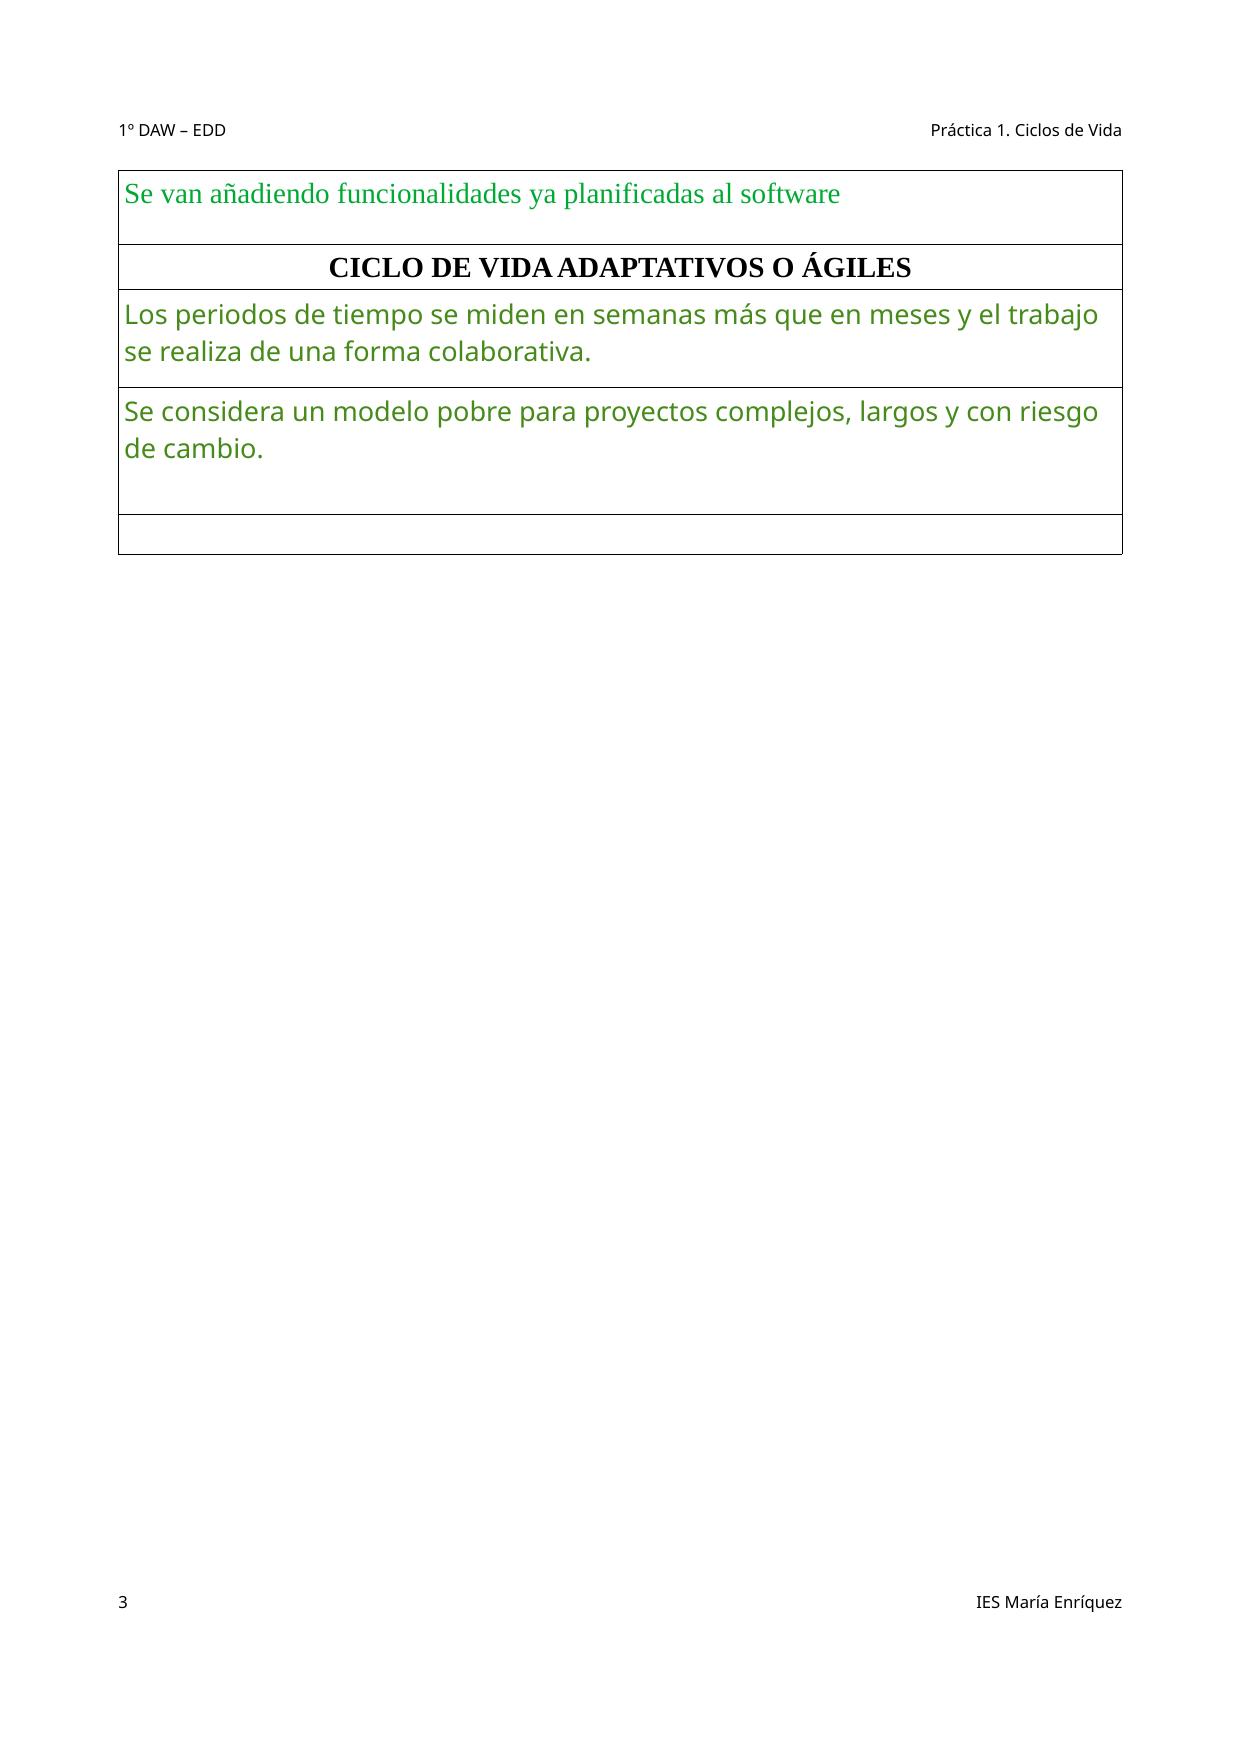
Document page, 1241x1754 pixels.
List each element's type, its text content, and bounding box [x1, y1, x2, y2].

table_cell [119, 515, 1122, 554]
table_cell Los periodos de tiempo se miden en semanas más que en meses y el trabajo se realiza de una forma colaborativa. [119, 290, 1122, 387]
table_cell Se considera un modelo pobre para proyectos complejos, largos y con riesgo de cambio. [119, 388, 1122, 514]
table_cell Se van añadiendo funcionalidades ya planificadas al software [119, 171, 1122, 244]
table_cell CICLO DE VIDA ADAPTATIVOS O ÁGILES [119, 245, 1122, 289]
